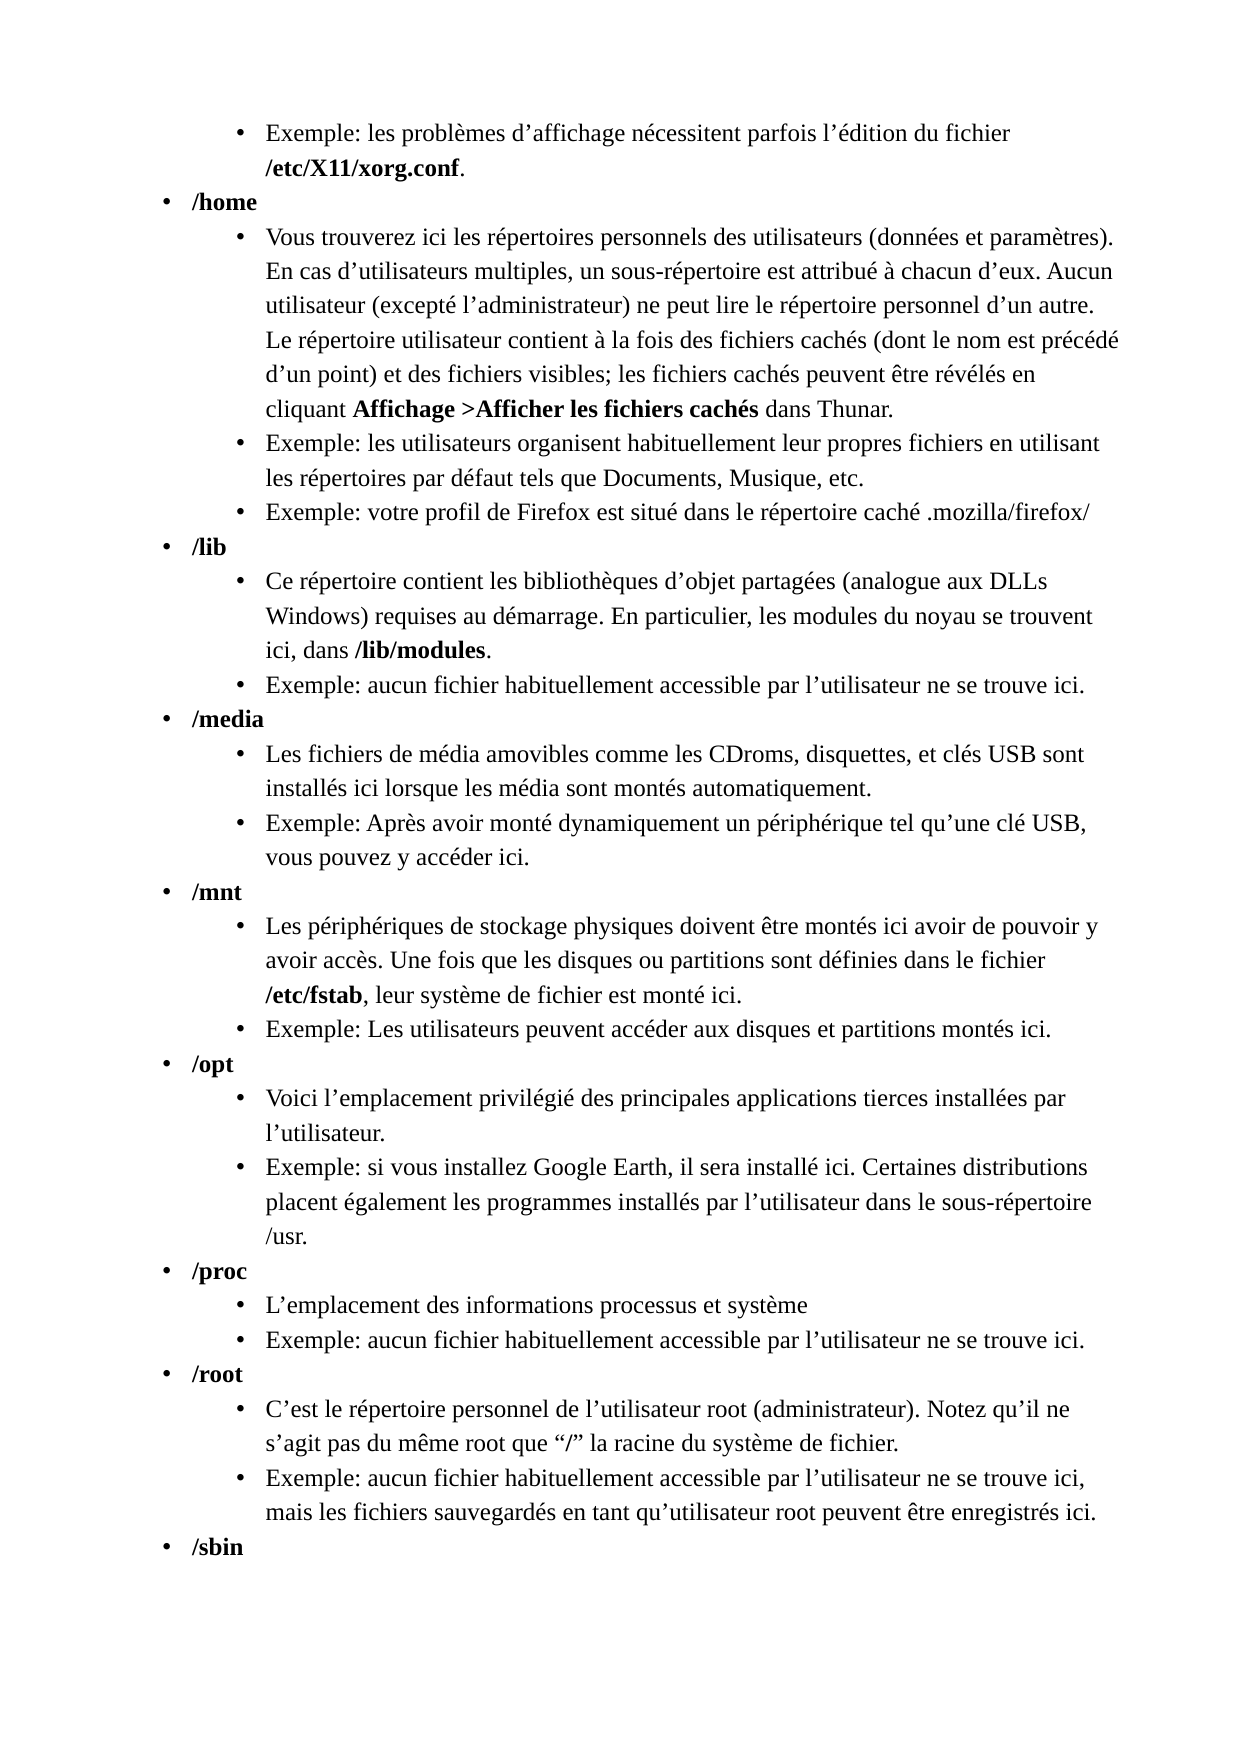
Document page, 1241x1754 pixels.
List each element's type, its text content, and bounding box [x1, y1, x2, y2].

list Exemple: aucun fichier habituellement accessible par l’utilisateur ne se trouve ici. [236, 1325, 1122, 1354]
list C’est le répertoire personnel de l’utilisateur root (administrateur). Notez qu’il ne s’agit pas du même root que “/” la racine du système de fichier. [236, 1394, 1122, 1457]
list Les fichiers de média amovibles comme les CDroms, disquettes, et clés USB sont installés ici lorsque les média sont montés automatiquement. [236, 739, 1122, 802]
list Vous trouverez ici les répertoires personnels des utilisateurs (données et paramètres). En cas d’utilisateurs multiples, un sous-répertoire est attribué à chacun d’eux. Aucun utilisateur (excepté l’administrateur) ne peut lire le répertoire personnel d’un autre. Le répertoire utilisateur contient à la fois des fichiers cachés (dont le nom est précédé d’un point) et des fichiers visibles; les fichiers cachés peuvent être révélés en cliquant Affichage >Afficher les fichiers cachés dans Thunar. [236, 222, 1122, 423]
list /sbin [162, 1532, 1122, 1561]
list Exemple: les problèmes d’affichage nécessitent parfois l’édition du fichier /etc/X11/xorg.conf. [236, 118, 1122, 181]
list Voici l’emplacement privilégié des principales applications tierces installées par l’utilisateur. [236, 1083, 1122, 1147]
list /opt [162, 1049, 1122, 1078]
list /mnt [162, 877, 1122, 905]
list /proc [162, 1256, 1122, 1285]
list Exemple: aucun fichier habituellement accessible par l’utilisateur ne se trouve ici, mais les fichiers sauvegardés en tant qu’utilisateur root peuvent être enregistrés ici. [236, 1463, 1122, 1526]
list /media [162, 704, 1122, 733]
list /lib [162, 532, 1122, 561]
list /home [162, 187, 1122, 216]
list /root [162, 1359, 1122, 1388]
list Les périphériques de stockage physiques doivent être montés ici avoir de pouvoir y avoir accès. Une fois que les disques ou partitions sont définies dans le fichier /etc/fstab, leur système de fichier est monté ici. [236, 911, 1122, 1009]
list Exemple: les utilisateurs organisent habituellement leur propres fichiers en utilisant les répertoires par défaut tels que Documents, Musique, etc. [236, 428, 1122, 492]
list Exemple: aucun fichier habituellement accessible par l’utilisateur ne se trouve ici. [236, 670, 1122, 698]
list Exemple: si vous installez Google Earth, il sera installé ici. Certaines distributions placent également les programmes installés par l’utilisateur dans le sous-répertoire /usr. [236, 1152, 1122, 1250]
list Exemple: votre profil de Firefox est situé dans le répertoire caché .mozilla/firefox/ [236, 497, 1122, 526]
list Exemple: Après avoir monté dynamiquement un périphérique tel qu’une clé USB, vous pouvez y accéder ici. [236, 808, 1122, 871]
list L’emplacement des informations processus et système [236, 1290, 1122, 1319]
list Ce répertoire contient les bibliothèques d’objet partagées (analogue aux DLLs Windows) requises au démarrage. En particulier, les modules du noyau se trouvent ici, dans /lib/modules. [236, 566, 1122, 664]
list Exemple: Les utilisateurs peuvent accéder aux disques et partitions montés ici. [236, 1014, 1122, 1043]
